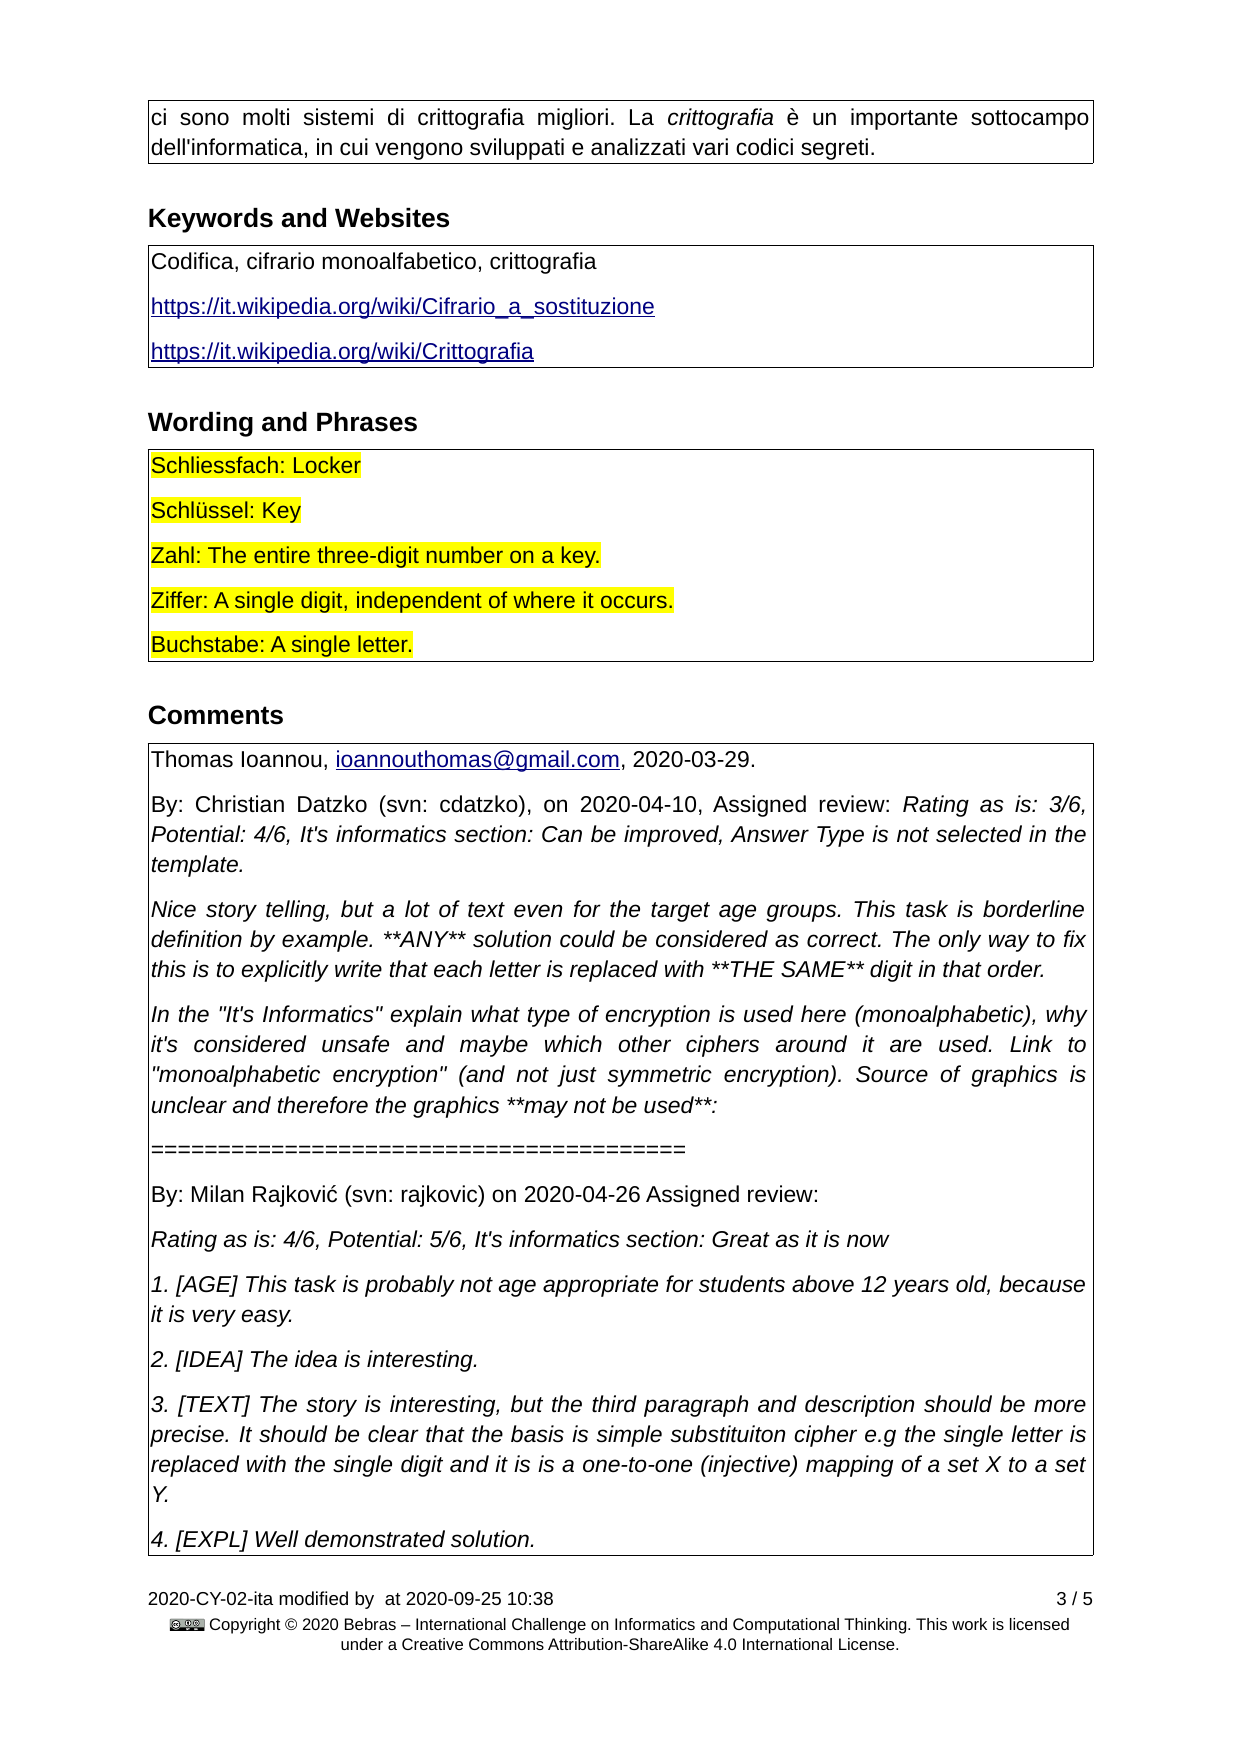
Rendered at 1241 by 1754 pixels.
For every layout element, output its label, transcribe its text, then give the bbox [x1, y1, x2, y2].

subtitle Comments [148, 700, 1093, 730]
text ci sono molti sistemi di crittografia migliori. La crittografia è un importante sottocampo dell'informatica, in cui vengono sviluppati e analizzati vari codici segreti. [149, 101, 1093, 163]
text Rating as is: 4/6, Potential: 5/6, It's informatics section: Great as it is now [149, 1223, 1093, 1252]
text Schliessfach: Locker [149, 450, 1093, 478]
text Schlüssel: Key [149, 494, 1093, 523]
text Zahl: The entire three-digit number on a key. [149, 539, 1093, 568]
text 4. [EXPL] Well demonstrated solution. [149, 1523, 1093, 1555]
text ======================================== [149, 1133, 1093, 1163]
text In the "It's Informatics" explain what type of encryption is used here (monoalphabetic), why it's considered unsafe and maybe which other ciphers around it are used. Link to "monoalphabetic encryption" (and not just symmetric encryption). Source of graphics is unclear and therefore the graphics **may not be used**: [149, 998, 1093, 1118]
text 1. [AGE] This task is probably not age appropriate for students above 12 years old, because it is very easy. [149, 1268, 1093, 1327]
text Thomas Ioannou, ioannouthomas@gmail.com, 2020-03-29. [149, 744, 1093, 772]
text 3. [TEXT] The story is interesting, but the third paragraph and description should be more precise. It should be clear that the basis is simple substituiton cipher e.g the single letter is replaced with the single digit and it is is a one-to-one (injective) mapping of a set X to a set Y. [149, 1388, 1093, 1508]
text Buchstabe: A single letter. [149, 628, 1093, 661]
subtitle Wording and Phrases [148, 406, 1093, 437]
text Codifica, cifrario monoalfabetico, crittografia [149, 246, 1093, 274]
text By: Milan Rajković (svn: rajkovic) on 2020-04-26 Assigned review: [149, 1178, 1093, 1208]
text https://it.wikipedia.org/wiki/Crittografia [149, 335, 1093, 367]
text Ziffer: A single digit, independent of where it occurs. [149, 583, 1093, 613]
text https://it.wikipedia.org/wiki/Cifrario_a_sostituzione [149, 290, 1093, 319]
text Nice story telling, but a lot of text even for the target age groups. This task is borderline definition by example. **ANY** solution could be considered as correct. The only way to fix this is to explicitly write that each letter is replaced with **THE SAME** digit in that order. [149, 893, 1093, 983]
text 2. [IDEA] The idea is interesting. [149, 1343, 1093, 1372]
subtitle Keywords and Websites [148, 202, 1093, 233]
text By: Christian Datzko (svn: cdatzko), on 2020-04-10, Assigned review: Rating as is: 3/6, Potential: 4/6, It's informatics section: Can be improved, Answer Type is not selected in the template. [149, 788, 1093, 877]
